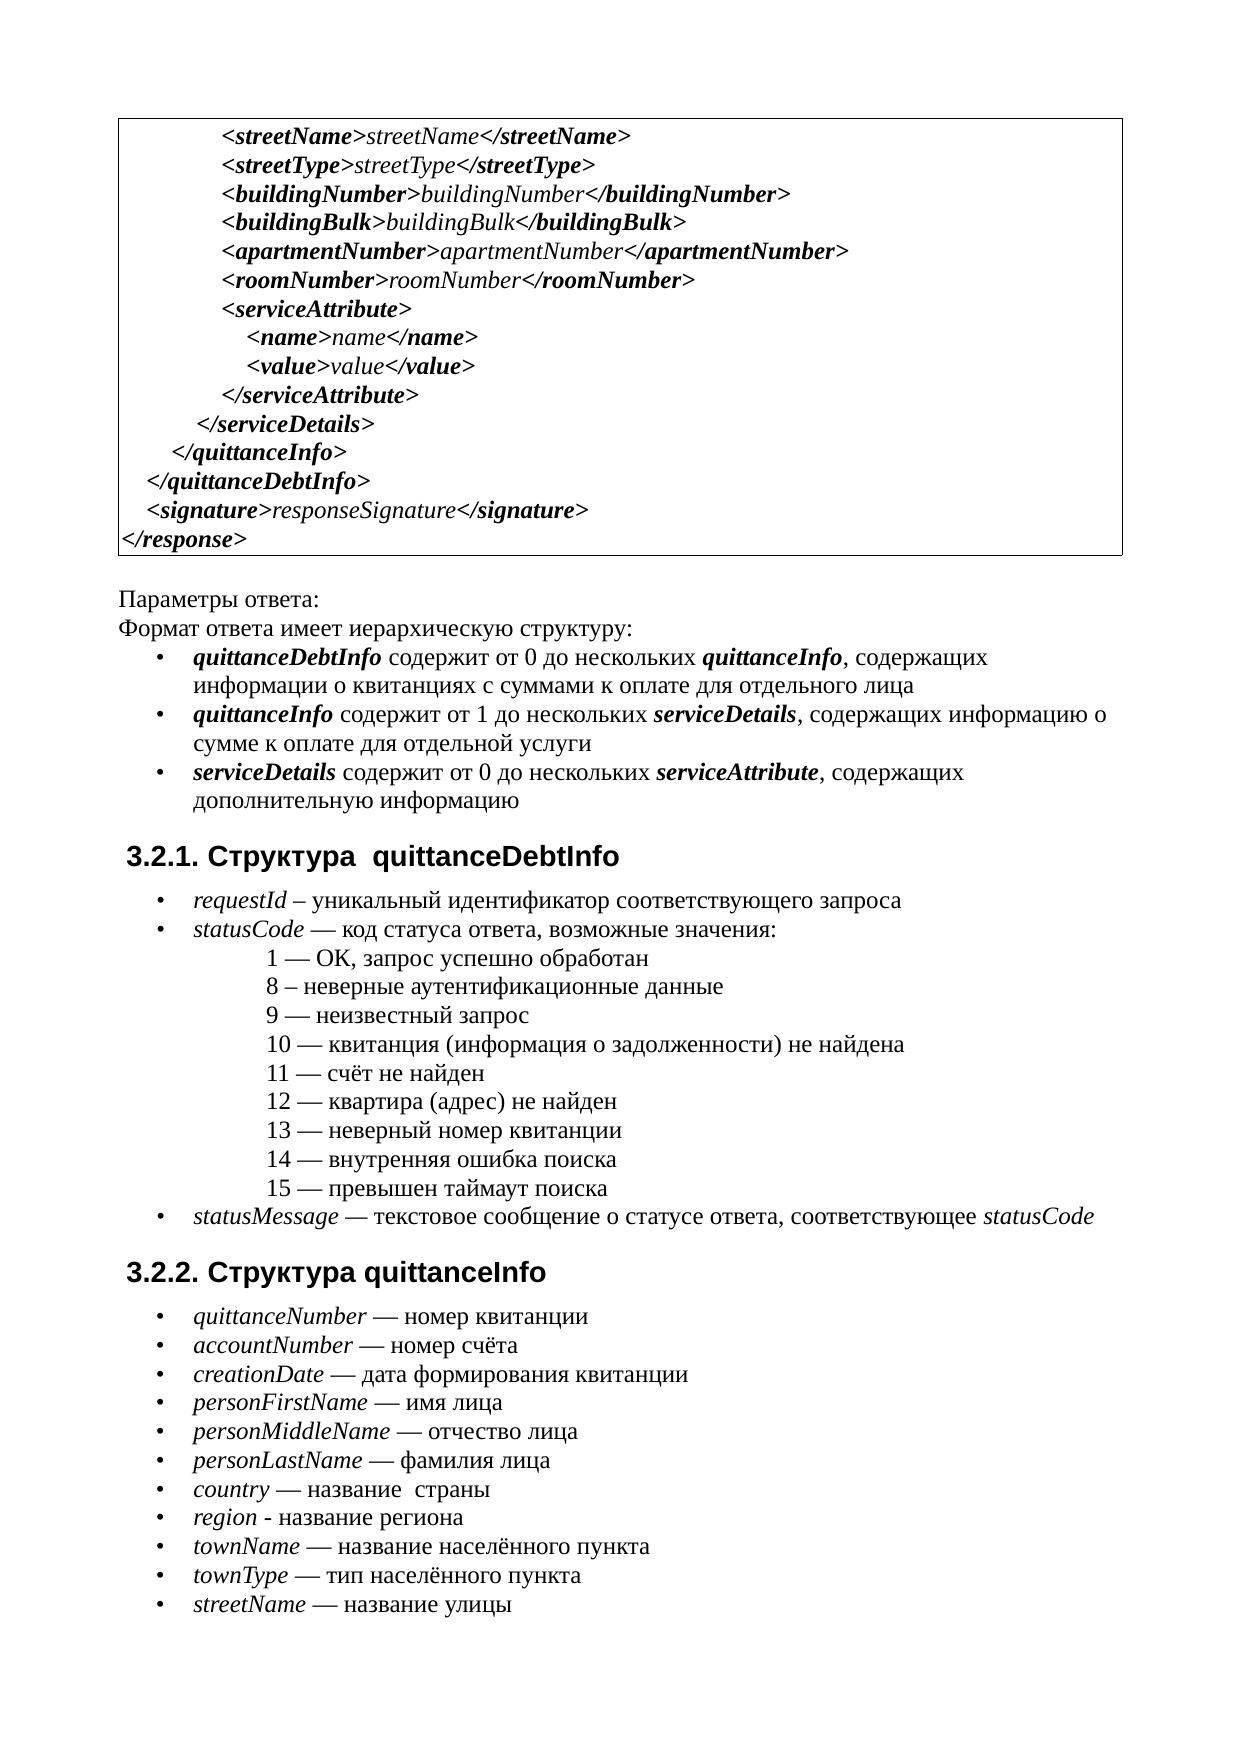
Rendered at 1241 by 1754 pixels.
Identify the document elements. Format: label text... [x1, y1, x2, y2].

text <value>value</value> [119, 348, 1122, 377]
text <streetName>streetName</streetName> [119, 119, 1122, 147]
list quittanceInfo содержит от 1 до нескольких serviceDetails, содержащих информацию о сумме к оплате для отдельной услуги [156, 699, 1122, 757]
list accountNumber — номер счёта [156, 1330, 1122, 1359]
text 12 — квартира (адрес) не найден [192, 1086, 1122, 1115]
list personFirstName — имя лица [156, 1387, 1122, 1416]
list serviceDetails содержит от 0 до нескольких serviceAttribute, содержащих дополнительную информацию [156, 757, 1122, 814]
list quittanceDebtInfo содержит от 0 до нескольких quittanceInfo, содержащих информации о квитанциях с суммами к оплате для отдельного лица [156, 642, 1122, 699]
text 14 — внутренняя ошибка поиска [192, 1144, 1122, 1173]
list streetName — название улицы [156, 1589, 1122, 1617]
text </serviceAttribute> [119, 377, 1122, 406]
text 1 — ОК, запрос успешно обработан [192, 943, 1122, 971]
list requestId – уникальный идентификатор соответствующего запроса [156, 885, 1122, 914]
text <apartmentNumber>apartmentNumber</apartmentNumber> [119, 233, 1122, 262]
list quittanceNumber — номер квитанции [156, 1301, 1122, 1330]
list townType — тип населённого пункта [156, 1560, 1122, 1589]
text 9 — неизвестный запрос [192, 1000, 1122, 1029]
subtitle Структура quittanceInfo [118, 1255, 1122, 1289]
list creationDate — дата формирования квитанции [156, 1359, 1122, 1387]
text 15 — превышен таймаут поиска [192, 1173, 1122, 1201]
text </quittanceInfo> [119, 434, 1122, 463]
text 11 — счёт не найден [192, 1058, 1122, 1086]
text <buildingBulk>buildingBulk</buildingBulk> [119, 204, 1122, 233]
subtitle Структура quittanceDebtInfo [118, 839, 1122, 873]
text <serviceAttribute> [119, 291, 1122, 319]
list townName — название населённого пункта [156, 1531, 1122, 1560]
text <streetType>streetType</streetType> [119, 147, 1122, 176]
text <buildingNumber>buildingNumber</buildingNumber> [119, 176, 1122, 204]
text <name>name</name> [119, 319, 1122, 348]
text Параметры ответа: [118, 584, 1122, 613]
list personMiddleName — отчество лица [156, 1416, 1122, 1445]
list statusCode — код статуса ответа, возможные значения: [156, 914, 1122, 943]
text </serviceDetails> [119, 406, 1122, 434]
list statusMessage — текстовое сообщение о статусе ответа, соответствующее statusCode [156, 1201, 1122, 1230]
list region - название региона [156, 1502, 1122, 1531]
text Формат ответа имеет иерархическую структуру: [118, 613, 1122, 642]
text 13 — неверный номер квитанции [192, 1115, 1122, 1144]
text 8 – неверные аутентификационные данные [192, 971, 1122, 1000]
text 10 — квитанция (информация о задолженности) не найдена [192, 1029, 1122, 1058]
text </response> [119, 521, 1122, 555]
list country — название страны [156, 1474, 1122, 1502]
text <roomNumber>roomNumber</roomNumber> [119, 262, 1122, 291]
text <signature>responseSignature</signature> [119, 492, 1122, 521]
list personLastName — фамилия лица [156, 1445, 1122, 1474]
text </quittanceDebtInfo> [119, 463, 1122, 492]
